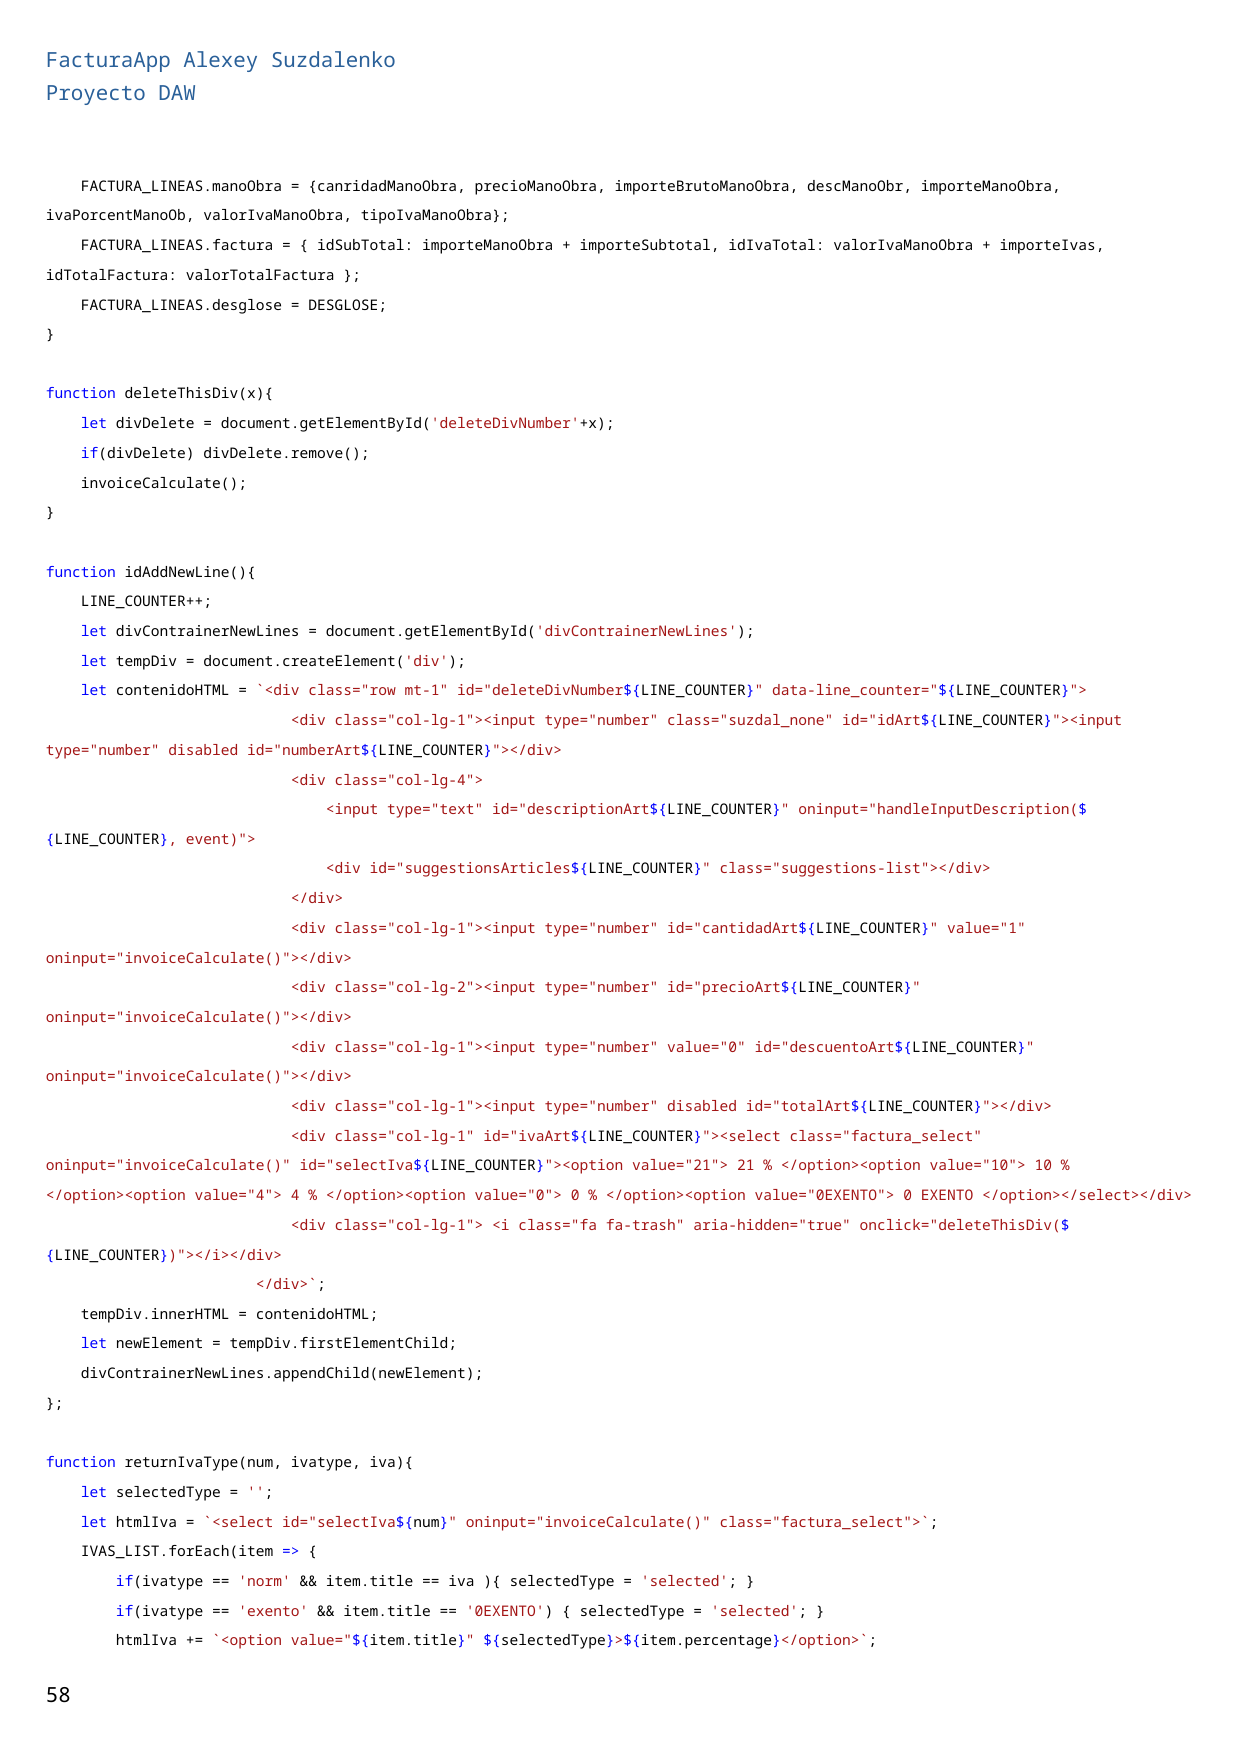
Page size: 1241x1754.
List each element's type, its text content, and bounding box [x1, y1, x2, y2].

text function returnIvaType(num, ivatype, iva){ [46, 1442, 1195, 1472]
text FACTURA_LINEAS.manoObra = {canridadManoObra, precioManoObra, importeBrutoManoObra, descManoObr, importeManoObra, ivaPorcentManoOb, valorIvaManoObra, tipoIvaManoObra}; [46, 166, 1195, 225]
text <div class="col-lg-1"><input type="number" disabled id="totalArt${LINE_COUNTER}"></div> [46, 1086, 1195, 1116]
text </div>`; [46, 1264, 1195, 1294]
text <div class="col-lg-1"><input type="number" class="suzdal_none" id="idArt${LINE_COUNTER}"><input type="number" disabled id="numberArt${LINE_COUNTER}"></div> [46, 700, 1195, 759]
text htmlIva += `<option value="${item.title}" ${selectedType}>${item.percentage}</option>`; [46, 1620, 1195, 1650]
text <div class="col-lg-1"> <i class="fa fa-trash" aria-hidden="true" onclick="deleteThisDiv(${LINE_COUNTER})"></i></div> [46, 1205, 1195, 1264]
text tempDiv.innerHTML = contenidoHTML; [46, 1294, 1195, 1323]
text <div class="col-lg-4"> [46, 759, 1195, 789]
text <div class="col-lg-1"><input type="number" value="0" id="descuentoArt${LINE_COUNTER}" oninput="invoiceCalculate()"></div> [46, 1027, 1195, 1086]
text } [46, 492, 1195, 522]
text let divDelete = document.getElementById('deleteDivNumber'+x); [46, 403, 1195, 433]
text <div class="col-lg-2"><input type="number" id="precioArt${LINE_COUNTER}" oninput="invoiceCalculate()"></div> [46, 967, 1195, 1027]
text <div class="col-lg-1" id="ivaArt${LINE_COUNTER}"><select class="factura_select" oninput="invoiceCalculate()" id="selectIva${LINE_COUNTER}"><option value="21"> 21 % </option><option value="10"> 10 % </option><option value="4"> 4 % </option><option value="0"> 0 % </option><option value="0EXENTO"> 0 EXENTO </option></select></div> [46, 1116, 1195, 1205]
text if(ivatype == 'norm' && item.title == iva ){ selectedType = 'selected'; } [46, 1561, 1195, 1591]
text if(ivatype == 'exento' && item.title == '0EXENTO') { selectedType = 'selected'; } [46, 1591, 1195, 1620]
text invoiceCalculate(); [46, 463, 1195, 492]
text <div class="col-lg-1"><input type="number" id="cantidadArt${LINE_COUNTER}" value="1" oninput="invoiceCalculate()"></div> [46, 908, 1195, 967]
text }; [46, 1383, 1195, 1413]
text IVAS_LIST.forEach(item => { [46, 1531, 1195, 1561]
text let selectedType = ''; [46, 1472, 1195, 1502]
text let divContrainerNewLines = document.getElementById('divContrainerNewLines'); [46, 611, 1195, 641]
text let contenidoHTML = `<div class="row mt-1" id="deleteDivNumber${LINE_COUNTER}" data-line_counter="${LINE_COUNTER}"> [46, 670, 1195, 700]
text let newElement = tempDiv.firstElementChild; [46, 1323, 1195, 1353]
text LINE_COUNTER++; [46, 581, 1195, 611]
text } [46, 314, 1195, 344]
text function deleteThisDiv(x){ [46, 373, 1195, 403]
text if(divDelete) divDelete.remove(); [46, 433, 1195, 463]
text <input type="text" id="descriptionArt${LINE_COUNTER}" oninput="handleInputDescription(${LINE_COUNTER}, event)"> [46, 789, 1195, 848]
text function idAddNewLine(){ [46, 552, 1195, 581]
text FACTURA_LINEAS.factura = { idSubTotal: importeManoObra + importeSubtotal, idIvaTotal: valorIvaManoObra + importeIvas, idTotalFactura: valorTotalFactura }; [46, 225, 1195, 284]
text let tempDiv = document.createElement('div'); [46, 641, 1195, 670]
text divContrainerNewLines.appendChild(newElement); [46, 1353, 1195, 1383]
text </div> [46, 878, 1195, 908]
text let htmlIva = `<select id="selectIva${num}" oninput="invoiceCalculate()" class="factura_select">`; [46, 1502, 1195, 1531]
text <div id="suggestionsArticles${LINE_COUNTER}" class="suggestions-list"></div> [46, 848, 1195, 878]
text FACTURA_LINEAS.desglose = DESGLOSE; [46, 284, 1195, 314]
